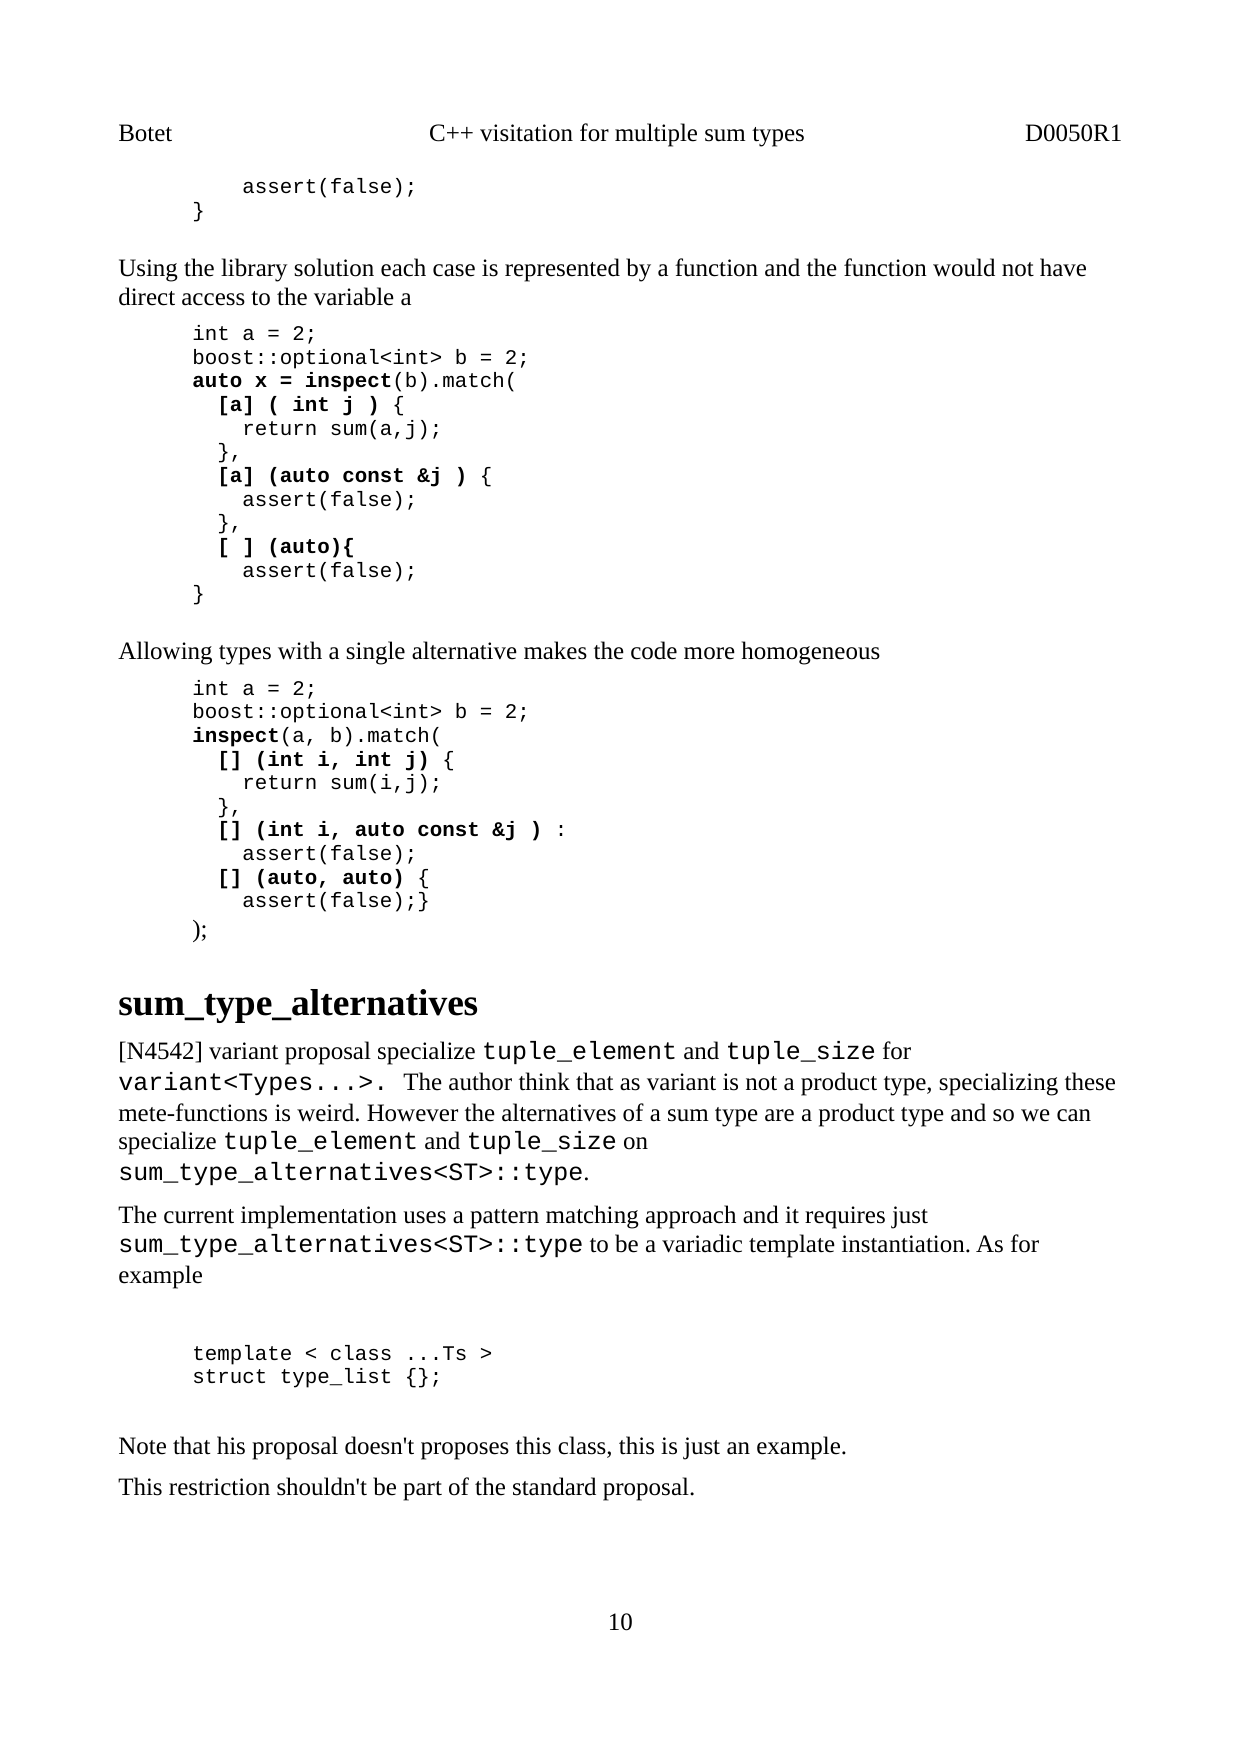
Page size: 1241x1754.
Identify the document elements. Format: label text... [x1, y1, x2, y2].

text [] (int i, auto const &j ) : [192, 819, 1122, 843]
text template < class ...Ts > [192, 1343, 1122, 1366]
text This restriction shouldn't be part of the standard proposal. [118, 1472, 1122, 1501]
text [] (auto, auto) { [192, 867, 1122, 890]
text [a] ( int j ) { [192, 394, 1122, 418]
text [ ] (auto){ [192, 536, 1122, 559]
text [a] (auto const &j ) { [192, 465, 1122, 489]
text assert(false); [192, 489, 1122, 512]
text }, [192, 512, 1122, 536]
text Using the library solution each case is represented by a function and the function would not have direct access to the variable a [118, 253, 1122, 311]
text The current implementation uses a pattern matching approach and it requires just sum_type_alternatives<ST>::type to be a variadic template instantiation. As for example [118, 1201, 1122, 1289]
text } [192, 583, 1122, 607]
text boost::optional<int> b = 2; [192, 701, 1122, 725]
text Note that his proposal doesn't proposes this class, this is just an example. [118, 1431, 1122, 1460]
text assert(false); [192, 843, 1122, 867]
text return sum(i,j); [192, 772, 1122, 796]
text [N4542] variant proposal specialize tuple_element and tuple_size for variant<Types...>. The author think that as variant is not a product type, specializing these mete-functions is weird. However the alternatives of a sum type are a product type and so we can specialize tuple_element and tuple_size on sum_type_alternatives<ST>::type. [118, 1036, 1122, 1188]
text assert(false);} [192, 890, 1122, 914]
text struct type_list {}; [192, 1366, 1122, 1390]
text }, [192, 796, 1122, 819]
text assert(false); [192, 176, 1122, 200]
text return sum(a,j); [192, 418, 1122, 441]
text Allowing types with a single alternative makes the code more homogeneous [118, 636, 1122, 665]
text auto x = inspect(b).match( [192, 370, 1122, 394]
text [] (int i, int j) { [192, 748, 1122, 772]
text }, [192, 441, 1122, 465]
text inspect(a, b).match( [192, 725, 1122, 748]
text } [192, 200, 1122, 224]
text boost::optional<int> b = 2; [192, 347, 1122, 370]
text ); [118, 914, 1122, 943]
text int a = 2; [192, 678, 1122, 701]
text int a = 2; [192, 323, 1122, 347]
text assert(false); [192, 559, 1122, 583]
subtitle sum_type_alternatives [118, 980, 1122, 1023]
